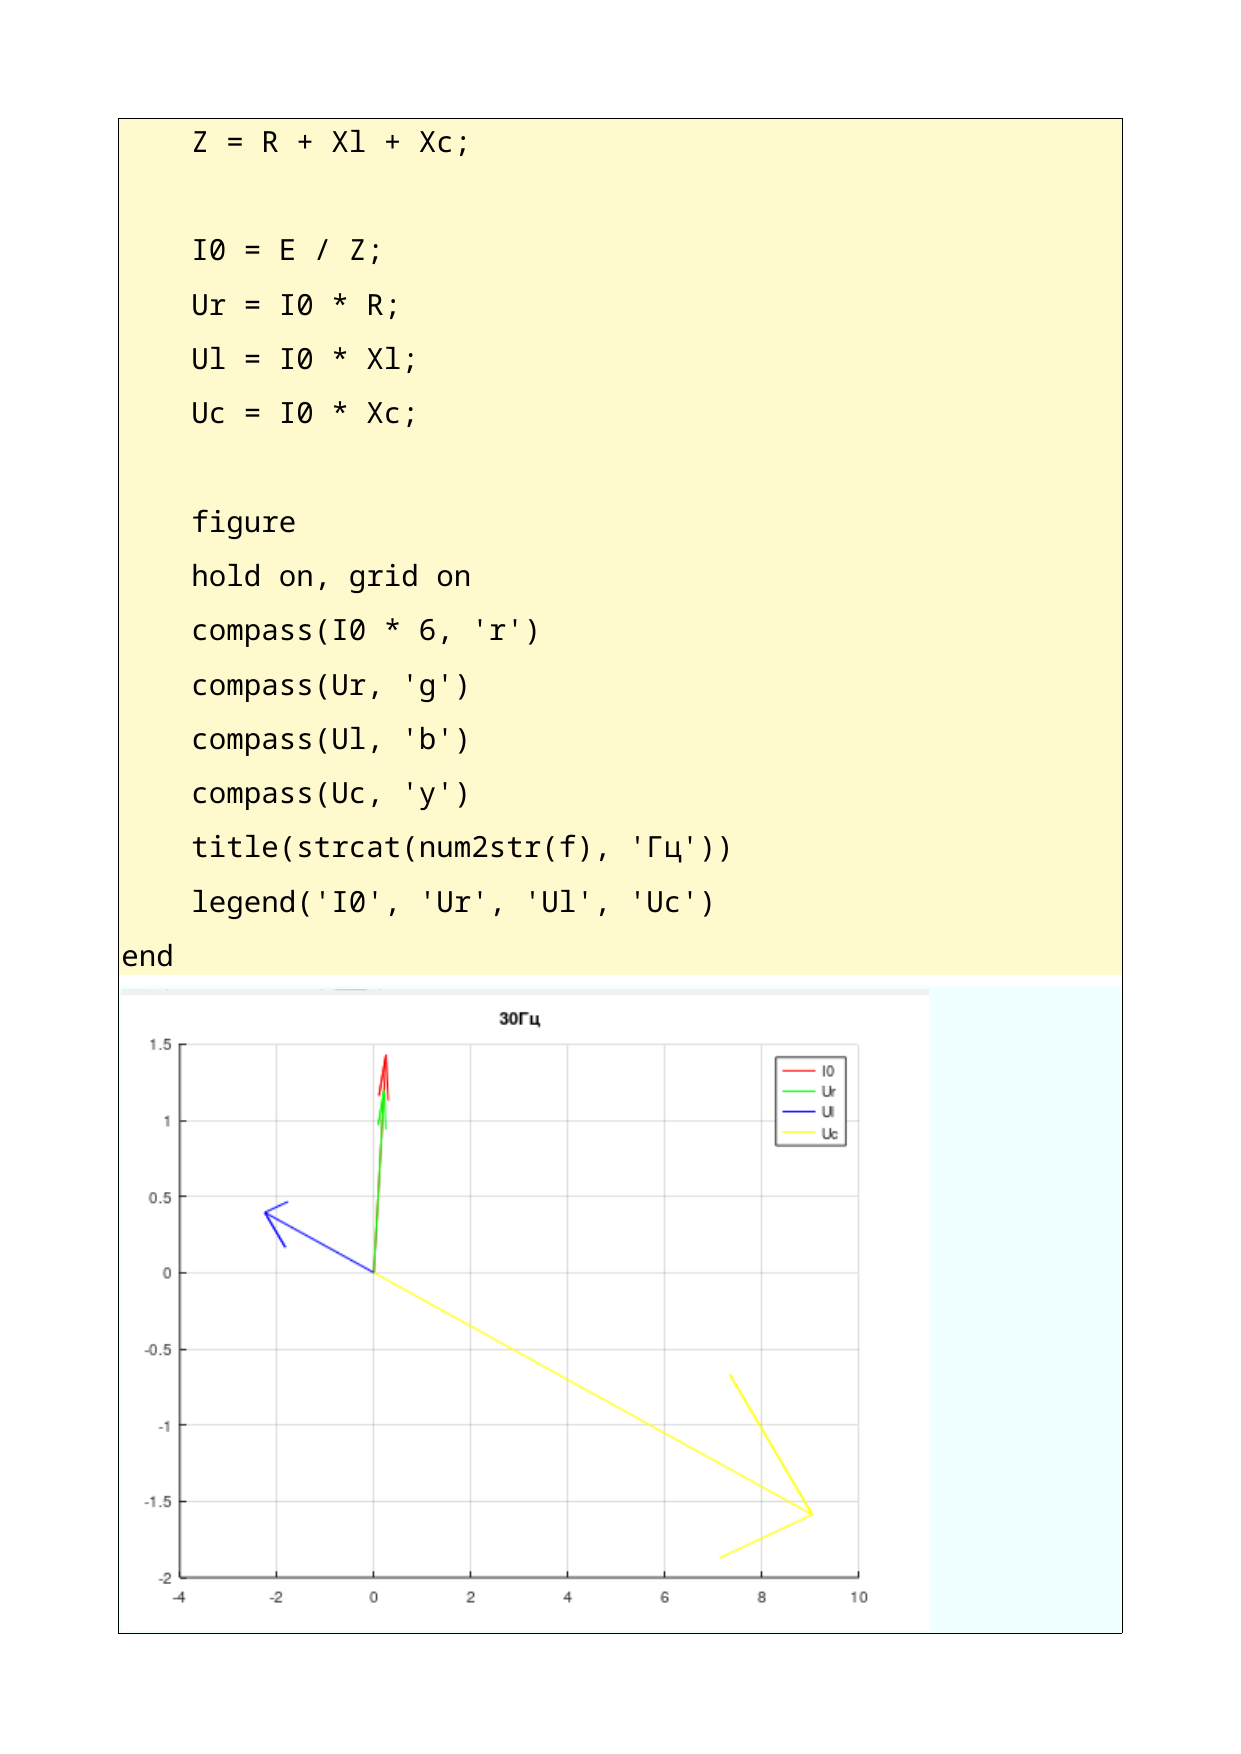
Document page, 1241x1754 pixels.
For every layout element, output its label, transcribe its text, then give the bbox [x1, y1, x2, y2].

text Ur = I0 * R; [119, 281, 1122, 324]
text legend('I0', 'Ur', 'Ul', 'Uc') [119, 878, 1122, 921]
text Ul = I0 * Xl; [119, 335, 1122, 378]
text compass(I0 * 6, 'r') [119, 607, 1122, 649]
text Z = R + Xl + Xc; [119, 119, 1122, 161]
text hold on, grid on [119, 552, 1122, 595]
text figure [119, 498, 1122, 541]
text compass(Ul, 'b') [119, 715, 1122, 758]
text end [119, 932, 1122, 975]
text I0 = E / Z; [119, 227, 1122, 269]
text Uc = I0 * Xc; [119, 389, 1122, 432]
text compass(Ur, 'g') [119, 661, 1122, 703]
picture [121, 989, 929, 1631]
text title(strcat(num2str(f), 'Гц')) [119, 824, 1122, 866]
text compass(Uc, 'y') [119, 769, 1122, 812]
